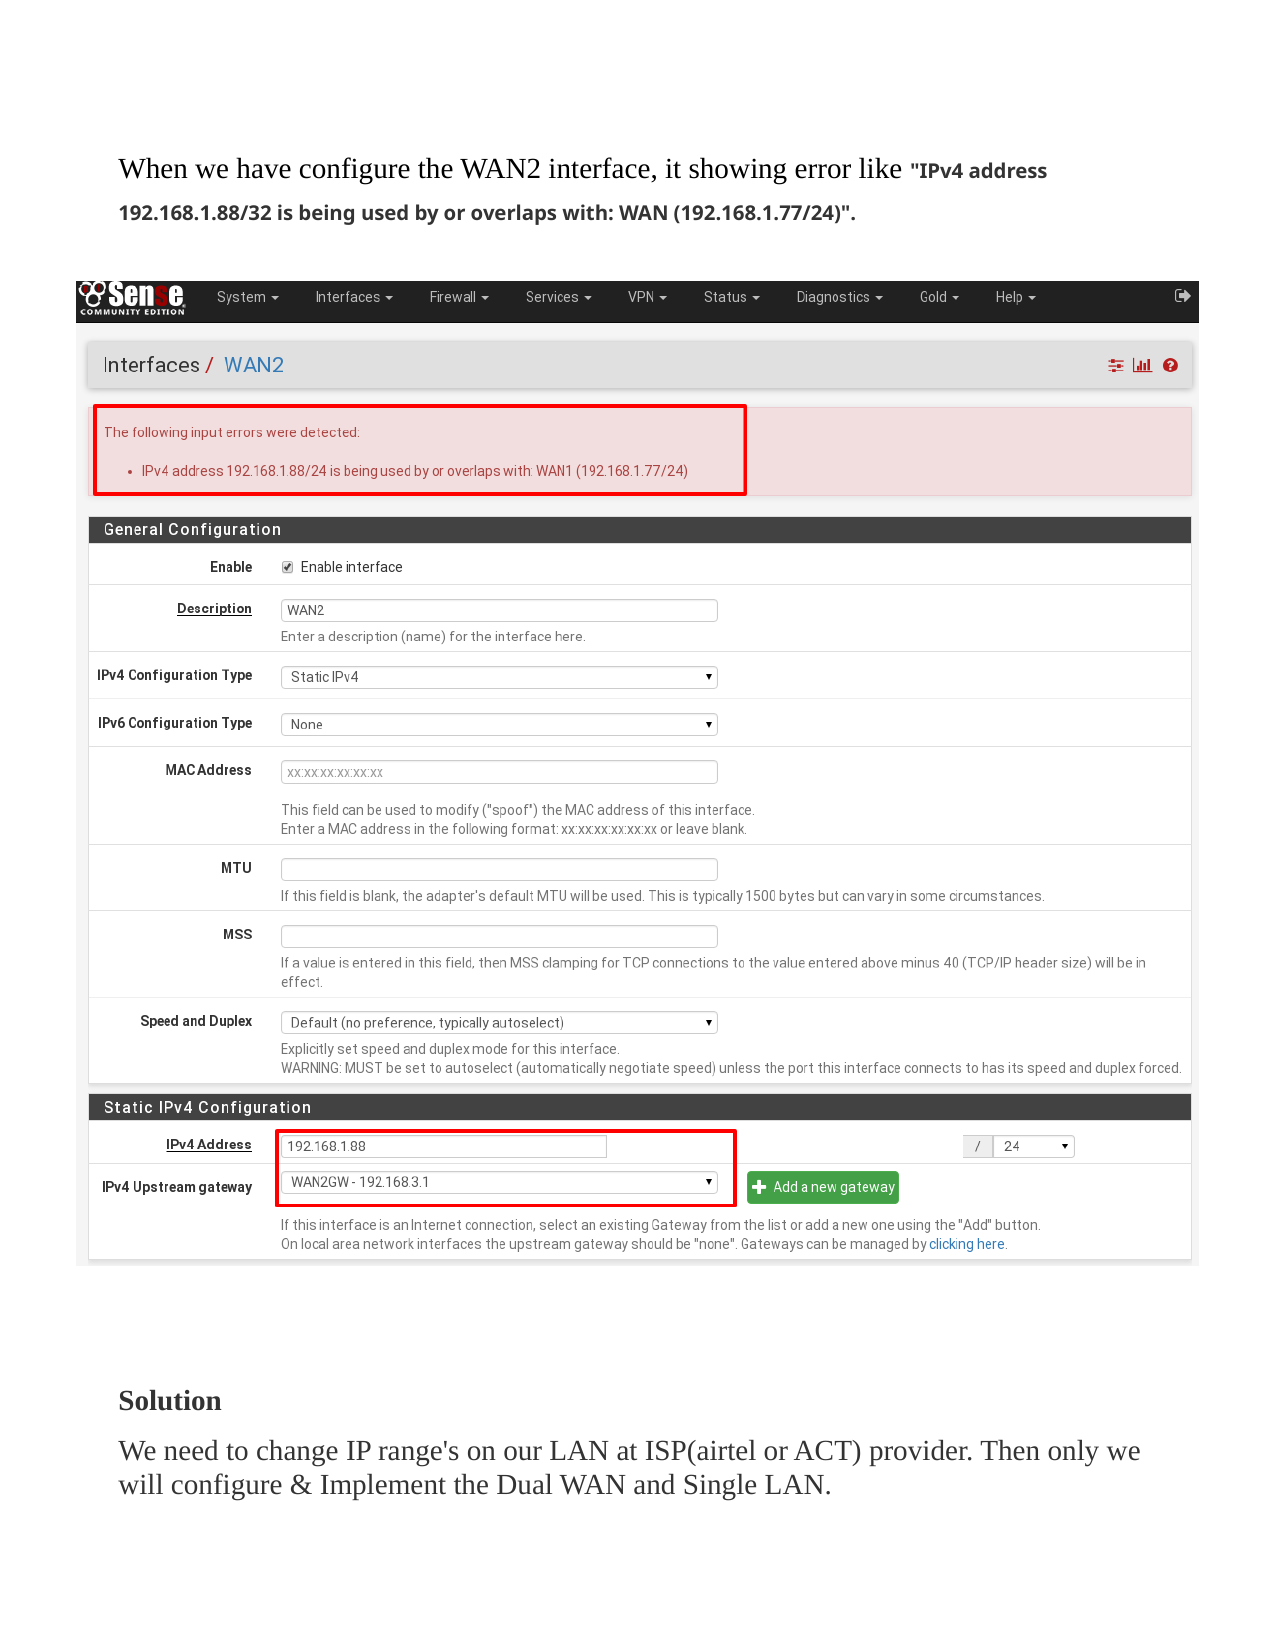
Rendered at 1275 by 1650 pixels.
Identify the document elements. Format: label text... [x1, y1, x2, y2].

text When we have configure the WAN2 interface, it showing error like "IPv4 address 192.168.1.88/32 is being used by or overlaps with: WAN (192.168.1.77/24)". [118, 152, 1157, 227]
text Solution [118, 1383, 1157, 1417]
picture [76, 281, 1199, 1266]
text We need to change IP range's on our LAN at ISP(airtel or ACT) provider. Then only we will configure & Implement the Dual WAN and Single LAN. [118, 1433, 1157, 1500]
